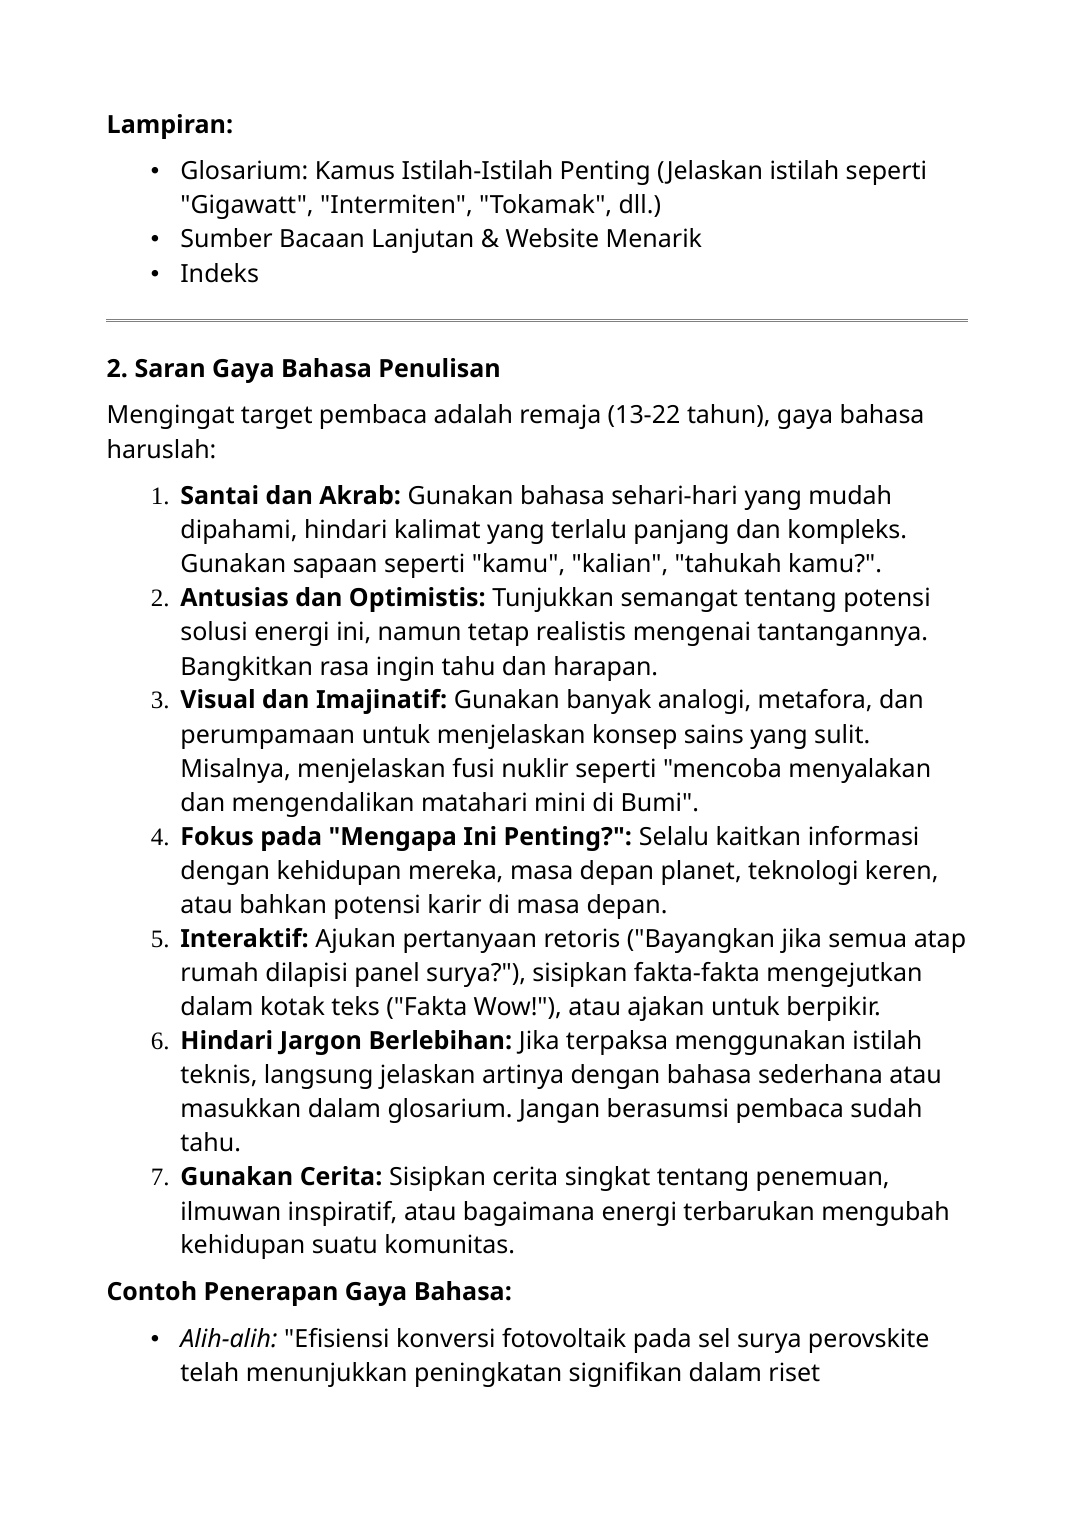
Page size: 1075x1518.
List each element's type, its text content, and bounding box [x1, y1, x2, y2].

list Interaktif: Ajukan pertanyaan retoris ("Bayangkan jika semua atap rumah dilapisi panel surya?"), sisipkan fakta-fakta mengejutkan dalam kotak teks ("Fakta Wow!"), atau ajakan untuk berpikir. [151, 921, 968, 1023]
text Mengingat target pembaca adalah remaja (13-22 tahun), gaya bahasa haruslah: [106, 397, 968, 465]
list Indeks [151, 255, 968, 289]
text Lampiran: [106, 106, 968, 141]
list Alih-alih: "Efisiensi konversi fotovoltaik pada sel surya perovskite telah menunjukkan peningkatan signifikan dalam riset [151, 1320, 968, 1388]
list Visual dan Imajinatif: Gunakan banyak analogi, metafora, dan perumpamaan untuk menjelaskan konsep sains yang sulit. Misalnya, menjelaskan fusi nuklir seperti "mencoba menyalakan dan mengendalikan matahari mini di Bumi". [151, 682, 968, 818]
list Gunakan Cerita: Sisipkan cerita singkat tentang penemuan, ilmuwan inspiratif, atau bagaimana energi terbarukan mengubah kehidupan suatu komunitas. [151, 1159, 968, 1261]
list Hindari Jargon Berlebihan: Jika terpaksa menggunakan istilah teknis, langsung jelaskan artinya dengan bahasa sederhana atau masukkan dalam glosarium. Jangan berasumsi pembaca sudah tahu. [151, 1023, 968, 1159]
list Santai dan Akrab: Gunakan bahasa sehari-hari yang mudah dipahami, hindari kalimat yang terlalu panjang dan kompleks. Gunakan sapaan seperti "kamu", "kalian", "tahukah kamu?". [151, 478, 968, 580]
list Sumber Bacaan Lanjutan & Website Menarik [151, 221, 968, 255]
text 2. Saran Gaya Bahasa Penulisan [106, 351, 968, 385]
list Fokus pada "Mengapa Ini Penting?": Selalu kaitkan informasi dengan kehidupan mereka, masa depan planet, teknologi keren, atau bahkan potensi karir di masa depan. [151, 818, 968, 921]
list Glosarium: Kamus Istilah-Istilah Penting (Jelaskan istilah seperti "Gigawatt", "Intermiten", "Tokamak", dll.) [151, 153, 968, 221]
list Antusias dan Optimistis: Tunjukkan semangat tentang potensi solusi energi ini, namun tetap realistis mengenai tantangannya. Bangkitkan rasa ingin tahu dan harapan. [151, 580, 968, 682]
text Contoh Penerapan Gaya Bahasa: [106, 1274, 968, 1308]
